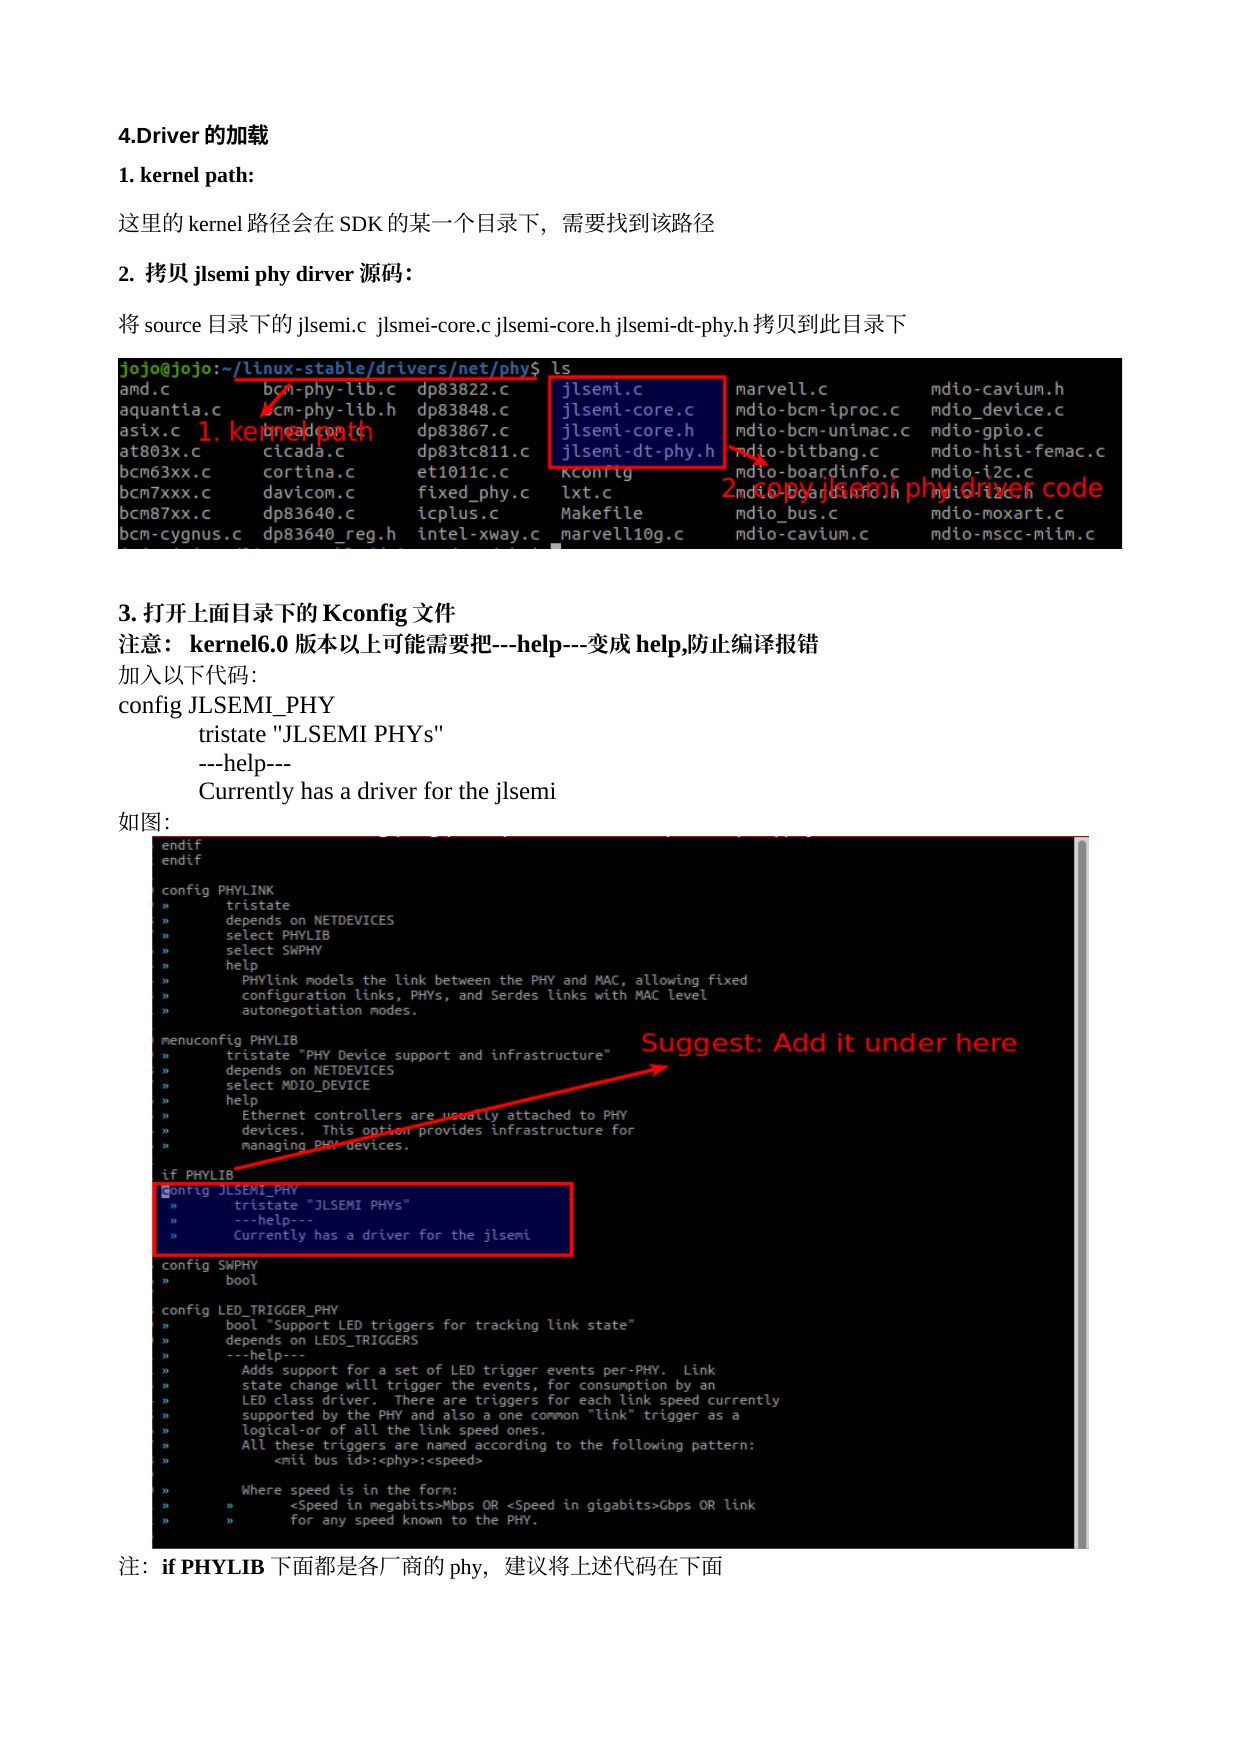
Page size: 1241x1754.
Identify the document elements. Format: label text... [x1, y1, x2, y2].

text Currently has a driver for the jlsemi [118, 776, 1122, 805]
text ---help--- [118, 748, 1122, 776]
text 如图： [118, 805, 1122, 837]
subtitle 4.Driver的加载 [118, 118, 1122, 150]
text config JLSEMI_PHY [118, 690, 1122, 719]
text 这里的kernel路径会在SDK的某一个目录下，需要找到该路径 [118, 206, 1122, 237]
text 2. 拷贝jlsemi phy dirver 源码： [118, 257, 1122, 288]
picture [151, 836, 1089, 1550]
text 注：if PHYLIB 下面都是各厂商的phy，建议将上述代码在下面 [118, 837, 1122, 1581]
text 注意： kernel6.0 版本以上可能需要把---help---变成help,防止编译报错 [118, 627, 1122, 659]
text 加入以下代码： [118, 659, 1122, 690]
text 1. kernel path: [118, 162, 1122, 187]
picture [118, 358, 1123, 549]
text tristate "JLSEMI PHYs" [118, 719, 1122, 748]
text 3. 打开上面目录下的Kconfig文件 [118, 596, 1122, 627]
text 将source目录下的jlsemi.c jlsmei-core.c jlsemi-core.h jlsemi-dt-phy.h拷贝到此目录下 [118, 307, 1122, 339]
